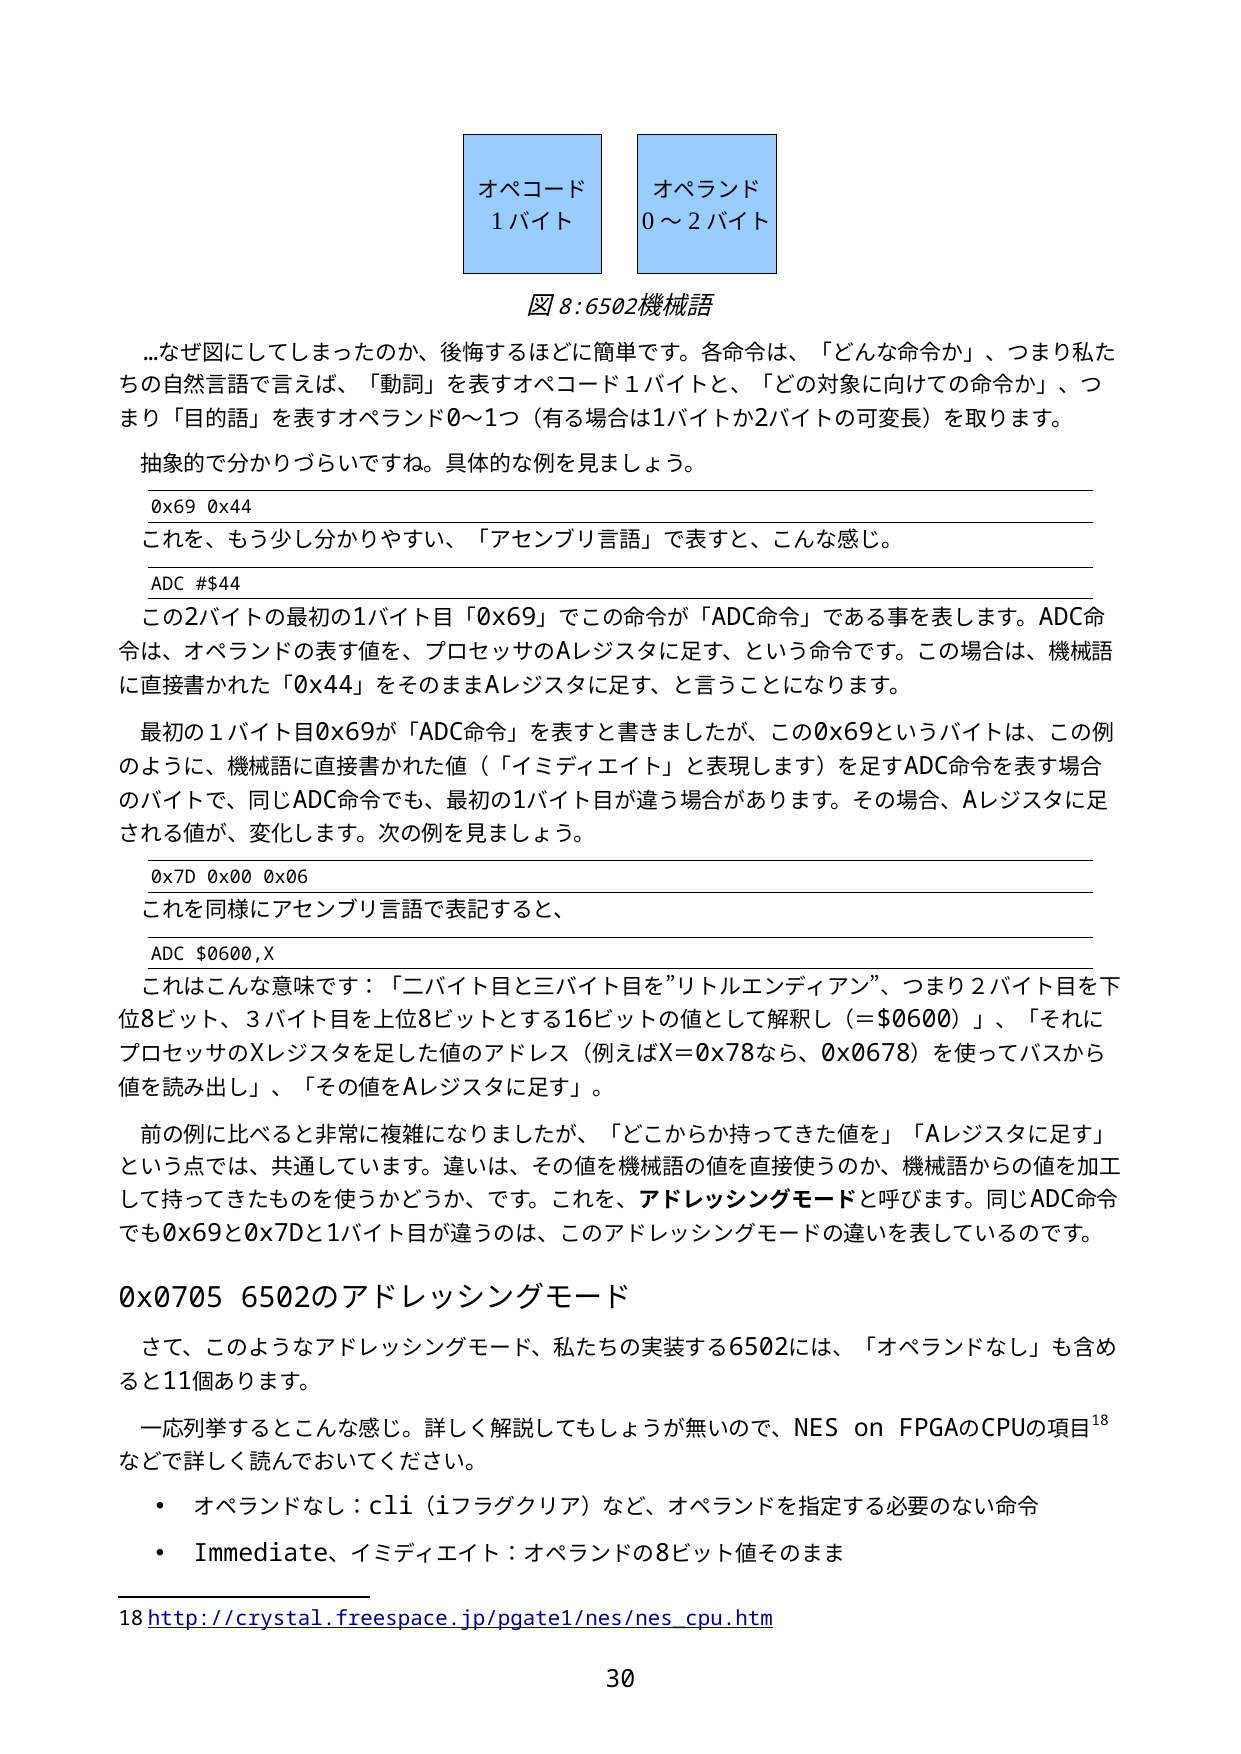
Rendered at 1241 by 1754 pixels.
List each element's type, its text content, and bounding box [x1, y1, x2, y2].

text 前の例に比べると非常に複雑になりましたが、「どこからか持ってきた値を」「Aレジスタに足す」という点では、共通しています。違いは、その値を機械語の値を直接使うのか、機械語からの値を加工して持ってきたものを使うかどうか、です。これを、アドレッシングモードと呼びます。同じADC命令でも0x69と0x7Dと1バイト目が違うのは、このアドレッシングモードの違いを表しているのです。 [118, 1115, 1122, 1249]
text これはこんな意味です：「二バイト目と三バイト目を”リトルエンディアン”、つまり２バイト目を下位8ビット、３バイト目を上位8ビットとする16ビットの値として解釈し（＝$0600）」、「それにプロセッサのXレジスタを足した値のアドレス（例えばX＝0x78なら、0x0678）を使ってバスから値を読み出し」、「その値をAレジスタに足す」。 [118, 969, 1122, 1103]
text さて、このようなアドレッシングモード、私たちの実装する6502には、「オペランドなし」も含めると11個あります。 [118, 1329, 1122, 1397]
text 0x7D 0x00 0x06 [148, 861, 1093, 892]
text 0x69 0x44 [148, 491, 1093, 522]
text この2バイトの最初の1バイト目「0x69」でこの命令が「ADC命令」である事を表します。ADC命令は、オペランドの表す値を、プロセッサのAレジスタに足す、という命令です。この場合は、機械語に直接書かれた「0x44」をそのままAレジスタに足す、と言うことになります。 [118, 599, 1122, 701]
text 図 8:6502機械語 [463, 134, 777, 322]
text …なぜ図にしてしまったのか、後悔するほどに簡単です。各命令は、「どんな命令か」、つまり私たちの自然言語で言えば、「動詞」を表すオペコード１バイトと、「どの対象に向けての命令か」、つまり「目的語」を表すオペランド0～1つ（有る場合は1バイトか2バイトの可変長）を取ります。 [118, 123, 1122, 433]
list Immediate、イミディエイト：オペランドの8ビット値そのまま [156, 1534, 1122, 1568]
text ADC #$44 [148, 568, 1093, 598]
text これを同様にアセンブリ言語で表記すると、 [118, 892, 1122, 924]
text これを、もう少し分かりやすい、「アセンブリ言語」で表すと、こんな感じ。 [118, 522, 1122, 554]
text 抽象的で分かりづらいですね。具体的な例を見ましょう。 [118, 446, 1122, 477]
text 一応列挙するとこんな感じ。詳しく解説してもしょうが無いので、NES on FPGAのCPUの項目などで詳しく読んでおいてください。 [118, 1409, 1122, 1475]
text ADC $0600,X [148, 938, 1093, 968]
list オペランドなし：cli（iフラグクリア）など、オペランドを指定する必要のない命令 [156, 1488, 1122, 1522]
text http://crystal.freespace.jp/pgate1/nes/nes_cpu.htm [118, 1603, 1122, 1631]
subtitle 0x0705 6502のアドレッシングモード [118, 1274, 1122, 1316]
text 最初の１バイト目0x69が「ADC命令」を表すと書きましたが、この0x69というバイトは、この例のように、機械語に直接書かれた値（「イミディエイト」と表現します）を足すADC命令を表す場合のバイトで、同じADC命令でも、最初の1バイト目が違う場合があります。その場合、Aレジスタに足される値が、変化します。次の例を見ましょう。 [118, 713, 1122, 847]
